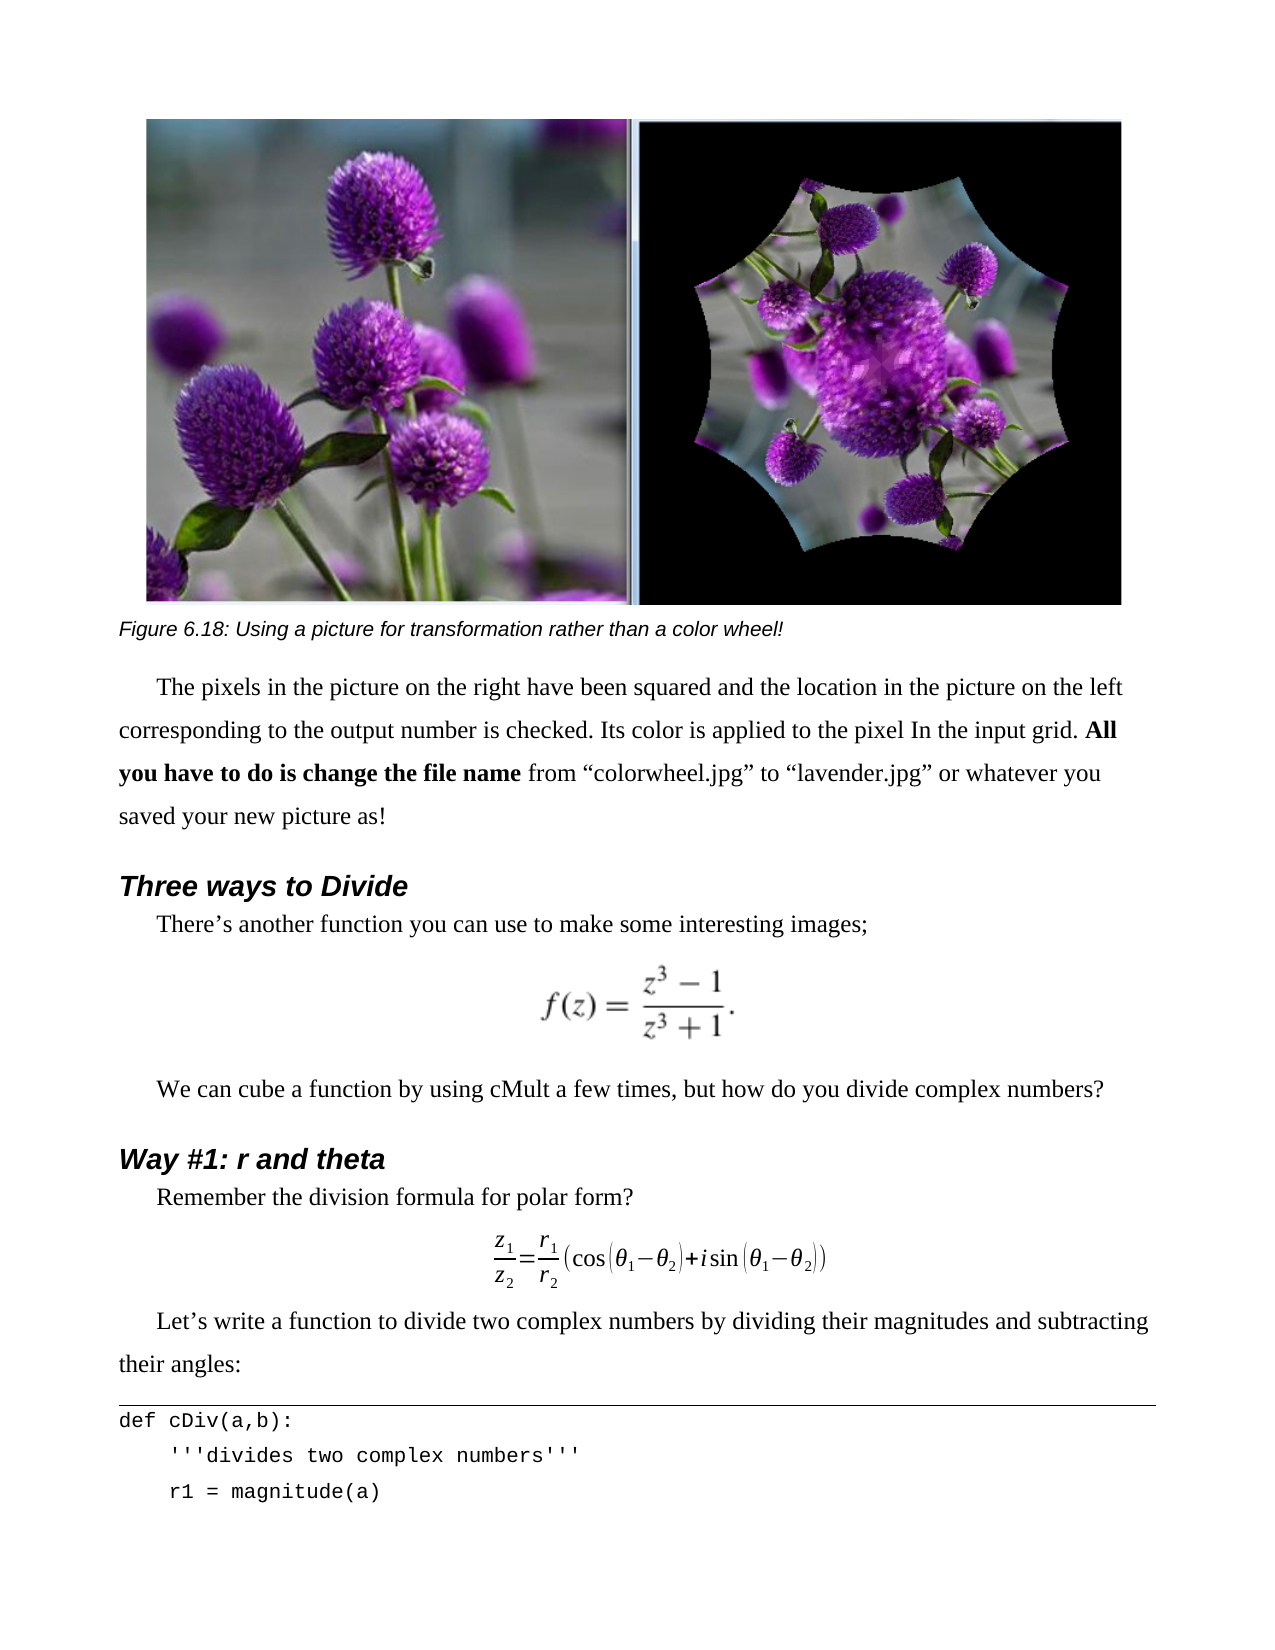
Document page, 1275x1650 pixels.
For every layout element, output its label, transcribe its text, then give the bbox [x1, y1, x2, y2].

picture [522, 952, 753, 1060]
picture [146, 119, 1122, 605]
text r1 = magnitude(a) [118, 1481, 1156, 1504]
text '''divides two complex numbers''' [118, 1445, 1156, 1469]
text There’s another function you can use to make some interesting images; [118, 909, 1156, 938]
text Let’s write a function to divide two complex numbers by dividing their magnitudes and subtracting their angles: [118, 1306, 1156, 1378]
text def cDiv(a,b): [118, 1406, 1156, 1433]
subtitle Way #1: r and theta [118, 1142, 1156, 1176]
text The pixels in the picture on the right have been squared and the location in the picture on the left corresponding to the output number is checked. Its color is applied to the pixel In the input grid. All you have to do is change the file name from “colorwheel.jpg” to “lavender.jpg” or whatever you saved your new picture as! [118, 672, 1156, 830]
text We can cube a function by using cMult a few times, but how do you divide complex numbers? [118, 952, 1156, 1103]
text Figure 6.18: Using a picture for transformation rather than a color wheel! [118, 118, 1156, 641]
subtitle Three ways to Divide [118, 869, 1156, 903]
text Remember the division formula for polar form? [118, 1182, 1156, 1211]
